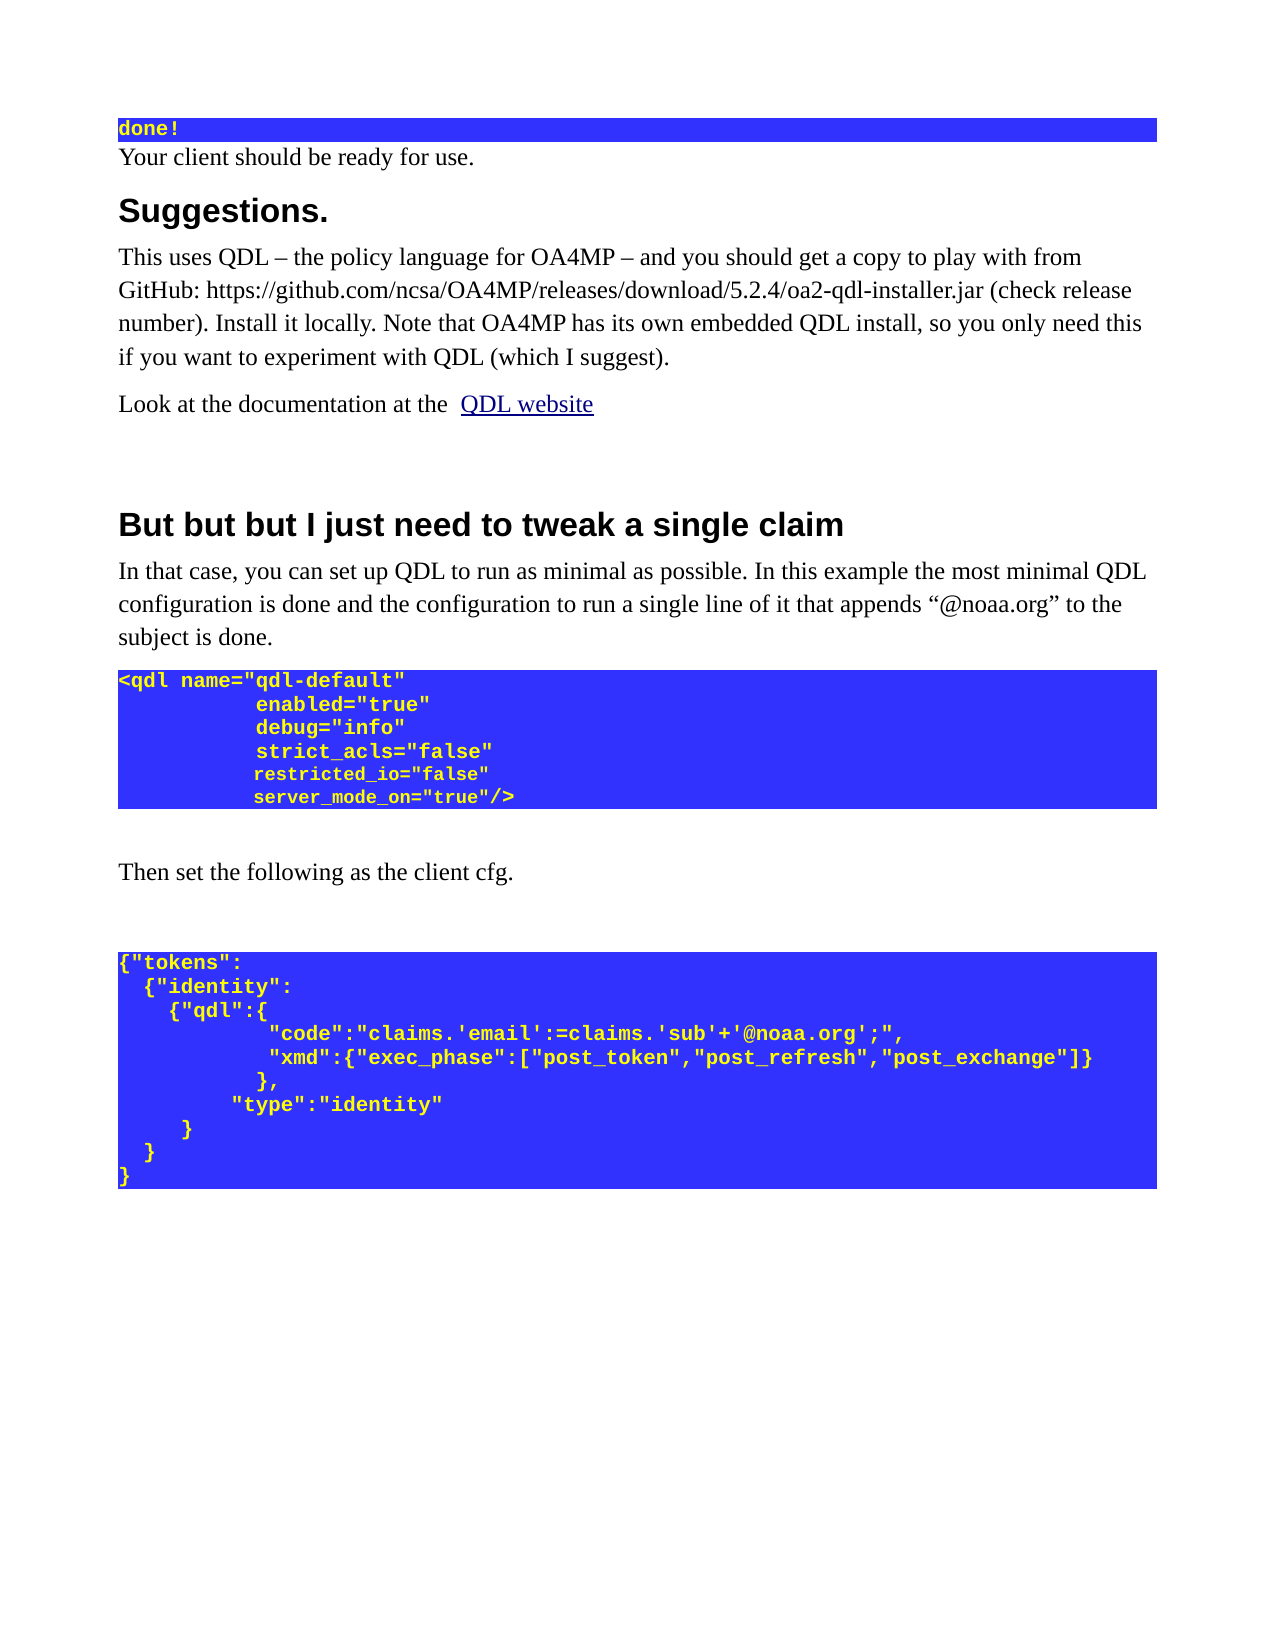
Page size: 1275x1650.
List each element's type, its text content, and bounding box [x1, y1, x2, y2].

text {"qdl":{ [118, 999, 1157, 1023]
text "xmd":{"exec_phase":["post_token","post_refresh","post_exchange"]} [118, 1047, 1157, 1071]
text restricted_io="false" [118, 764, 1157, 786]
text "code":"claims.'email':=claims.'sub'+'@noaa.org';", [118, 1023, 1157, 1047]
text } [118, 1118, 1157, 1141]
text Your client should be ready for use. [118, 142, 1157, 171]
text This uses QDL – the policy language for OA4MP – and you should get a copy to play with from GitHub: https://github.com/ncsa/OA4MP/releases/download/5.2.4/oa2-qdl-installer.jar (check release number). Install it locally. Note that OA4MP has its own embedded QDL install, so you only need this if you want to experiment with QDL (which I suggest). [118, 242, 1157, 370]
text done! [118, 118, 1157, 142]
text <qdl name="qdl-default" [118, 670, 1157, 694]
subtitle Suggestions. [118, 191, 1157, 230]
text {"identity": [118, 976, 1157, 999]
text Then set the following as the client cfg. [118, 857, 1157, 886]
text } [118, 1141, 1157, 1165]
text Look at the documentation at the QDL website [118, 389, 1157, 418]
text "type":"identity" [118, 1094, 1157, 1118]
text {"tokens": [118, 952, 1157, 976]
text } [118, 1165, 1157, 1189]
subtitle But but but I just need to tweak a single claim [118, 505, 1157, 544]
text strict_acls="false" [118, 741, 1157, 764]
text debug="info" [118, 717, 1157, 741]
text In that case, you can set up QDL to run as minimal as possible. In this example the most minimal QDL configuration is done and the configuration to run a single line of it that appends “@noaa.org” to the subject is done. [118, 556, 1157, 651]
text enabled="true" [118, 694, 1157, 717]
text server_mode_on="true"/> [118, 786, 1157, 809]
text }, [118, 1071, 1157, 1094]
